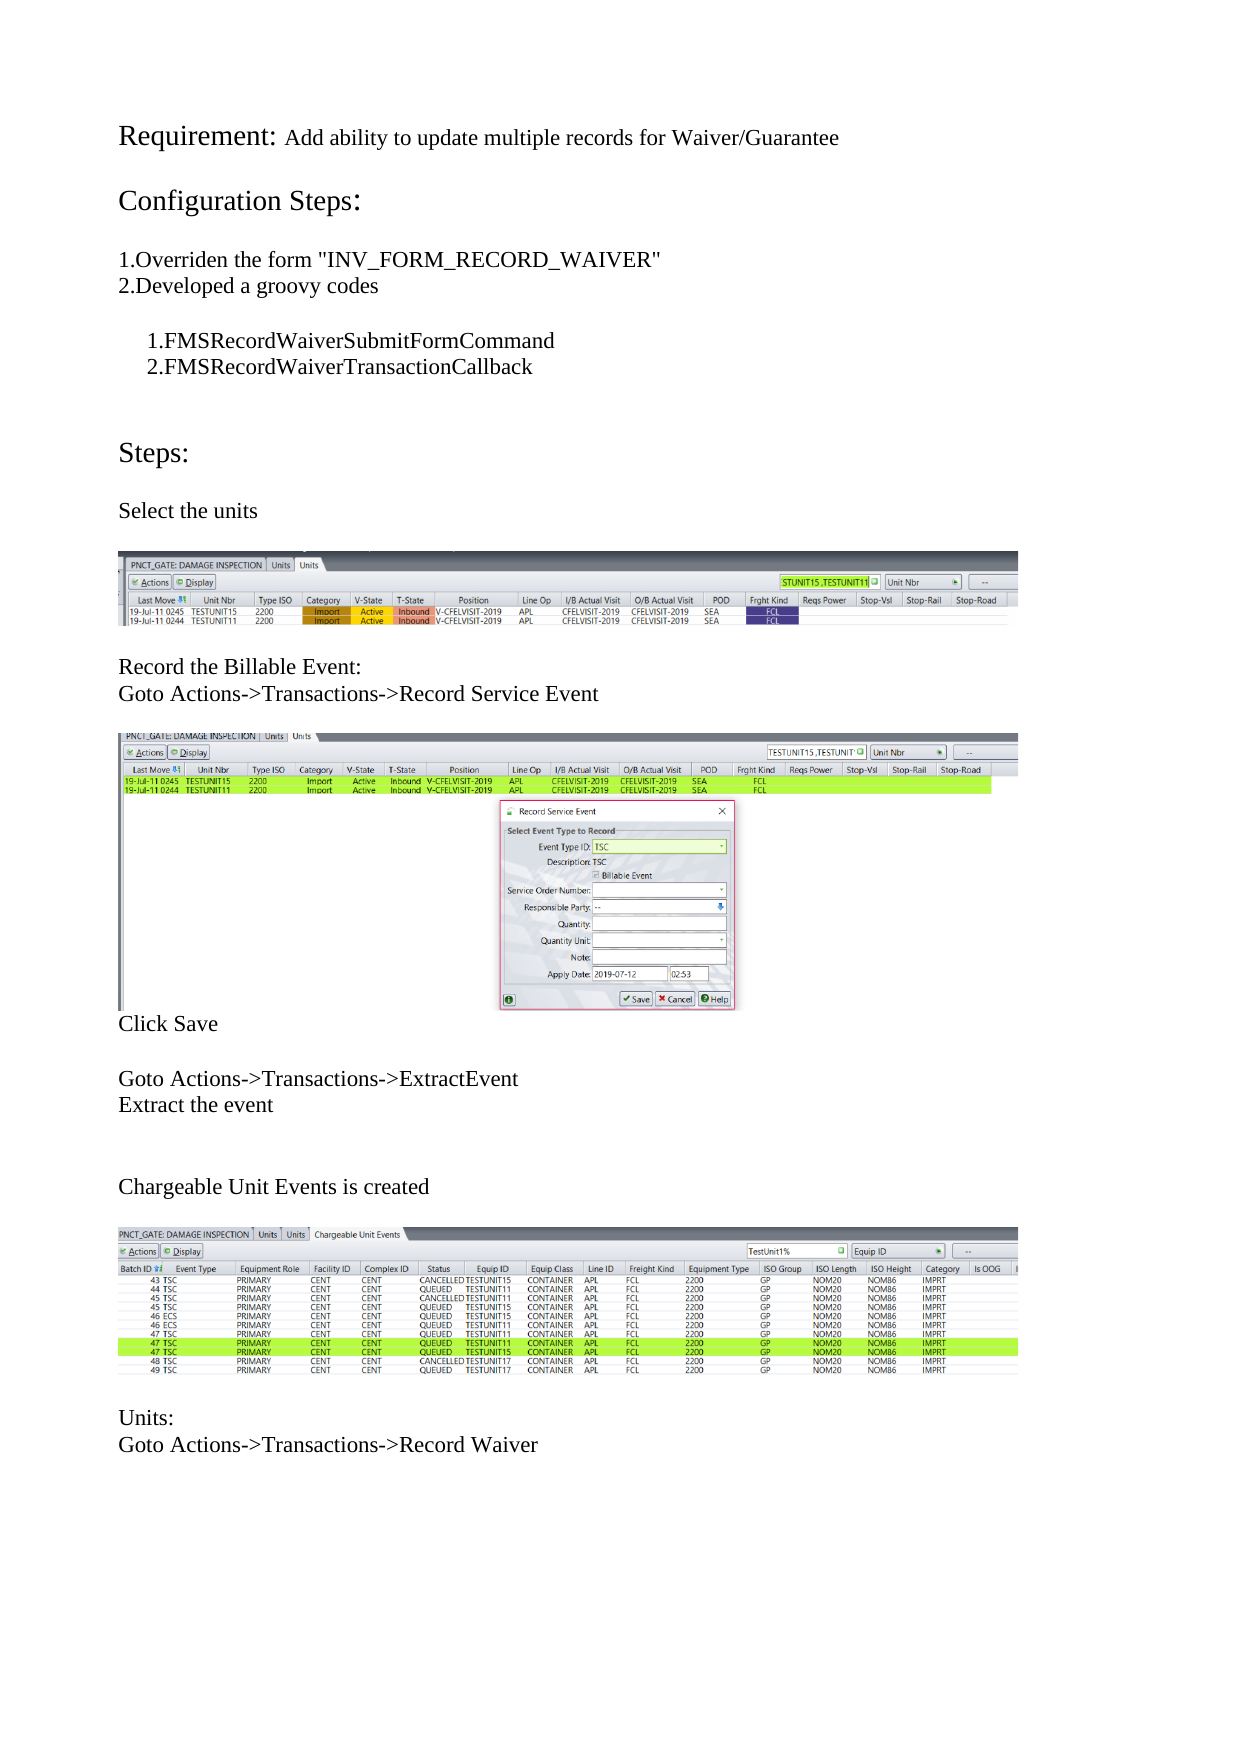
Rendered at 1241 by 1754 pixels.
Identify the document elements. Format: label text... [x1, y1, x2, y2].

text Goto Actions->Transactions->ExtractEvent [118, 1064, 1122, 1091]
text Goto Actions->Transactions->Record Waiver [118, 1431, 1122, 1457]
text Units: [118, 1404, 1122, 1431]
text Goto Actions->Transactions->Record Service Event [118, 679, 1122, 706]
text 1.FMSRecordWaiverSubmitFormCommand [118, 327, 1122, 353]
text 1.Overriden the form "INV_FORM_RECORD_WAIVER" [118, 246, 1122, 272]
text Extract the event [118, 1091, 1122, 1117]
text 2.Developed a groovy codes [118, 272, 1122, 299]
text 2.FMSRecordWaiverTransactionCallback [118, 353, 1122, 379]
text Select the units [118, 497, 1122, 523]
text Configuration Steps: [118, 180, 1122, 218]
text Record the Billable Event: [118, 653, 1122, 679]
text Click Save [118, 1010, 1122, 1037]
text Steps: [118, 436, 1122, 469]
text Requirement: Add ability to update multiple records for Waiver/Guarantee [118, 118, 1122, 152]
text Chargeable Unit Events is created [118, 1173, 1122, 1200]
